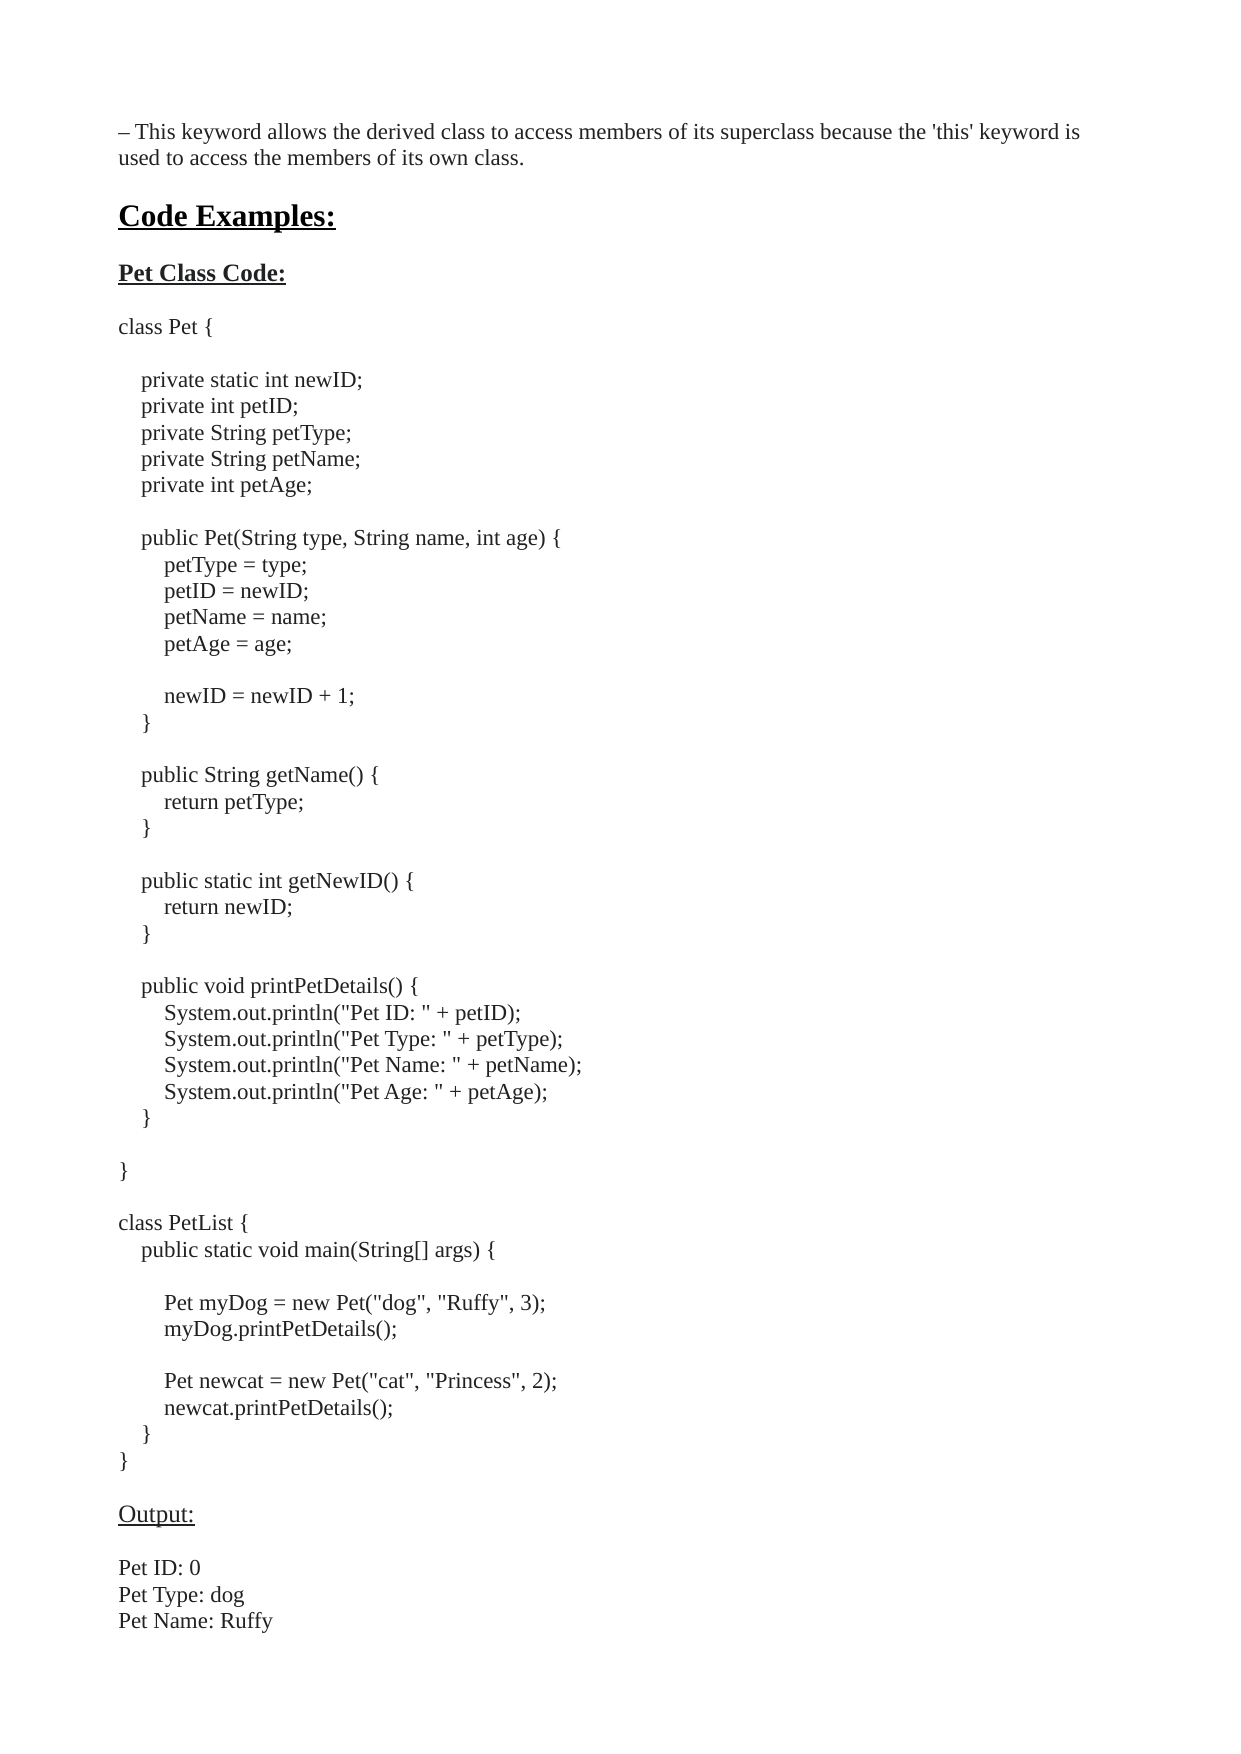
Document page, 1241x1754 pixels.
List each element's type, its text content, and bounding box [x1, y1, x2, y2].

text Pet newcat = new Pet("cat", "Princess", 2); [118, 1368, 1122, 1394]
text public String getName() { [118, 761, 1122, 788]
text class PetList { [118, 1209, 1122, 1236]
text System.out.println("Pet Type: " + petType); [118, 1025, 1122, 1051]
text private String petName; [118, 445, 1122, 472]
text public void printPetDetails() { [118, 972, 1122, 999]
text return petType; [118, 788, 1122, 814]
text class Pet { [118, 313, 1122, 340]
text – This keyword allows the derived class to access members of its superclass because the 'this' keyword is used to access the members of its own class. [118, 118, 1122, 171]
text newcat.printPetDetails(); [118, 1394, 1122, 1420]
text Pet Type: dog [118, 1581, 1122, 1607]
text private String petType; [118, 419, 1122, 445]
text } [118, 1420, 1122, 1447]
text Pet Name: Ruffy [118, 1607, 1122, 1633]
text public Pet(String type, String name, int age) { [118, 524, 1122, 551]
text Output: [118, 1499, 1122, 1528]
text private static int newID; [118, 366, 1122, 392]
text private int petID; [118, 392, 1122, 419]
text petAge = age; [118, 630, 1122, 656]
text Code Examples: [118, 197, 1122, 233]
text } [118, 1157, 1122, 1183]
text newID = newID + 1; [118, 682, 1122, 709]
text petType = type; [118, 551, 1122, 577]
text } [118, 709, 1122, 735]
text } [118, 1447, 1122, 1473]
text } [118, 814, 1122, 841]
text System.out.println("Pet ID: " + petID); [118, 999, 1122, 1025]
text Pet myDog = new Pet("dog", "Ruffy", 3); [118, 1288, 1122, 1315]
text } [118, 1104, 1122, 1130]
text petID = newID; [118, 577, 1122, 603]
text System.out.println("Pet Name: " + petName); [118, 1051, 1122, 1078]
text Pet ID: 0 [118, 1554, 1122, 1581]
text System.out.println("Pet Age: " + petAge); [118, 1078, 1122, 1104]
text Pet Class Code: [118, 258, 1122, 287]
text public static void main(String[] args) { [118, 1236, 1122, 1262]
text private int petAge; [118, 472, 1122, 498]
text petName = name; [118, 603, 1122, 630]
text return newID; [118, 893, 1122, 919]
text public static int getNewID() { [118, 867, 1122, 893]
text } [118, 919, 1122, 946]
text myDog.printPetDetails(); [118, 1315, 1122, 1341]
